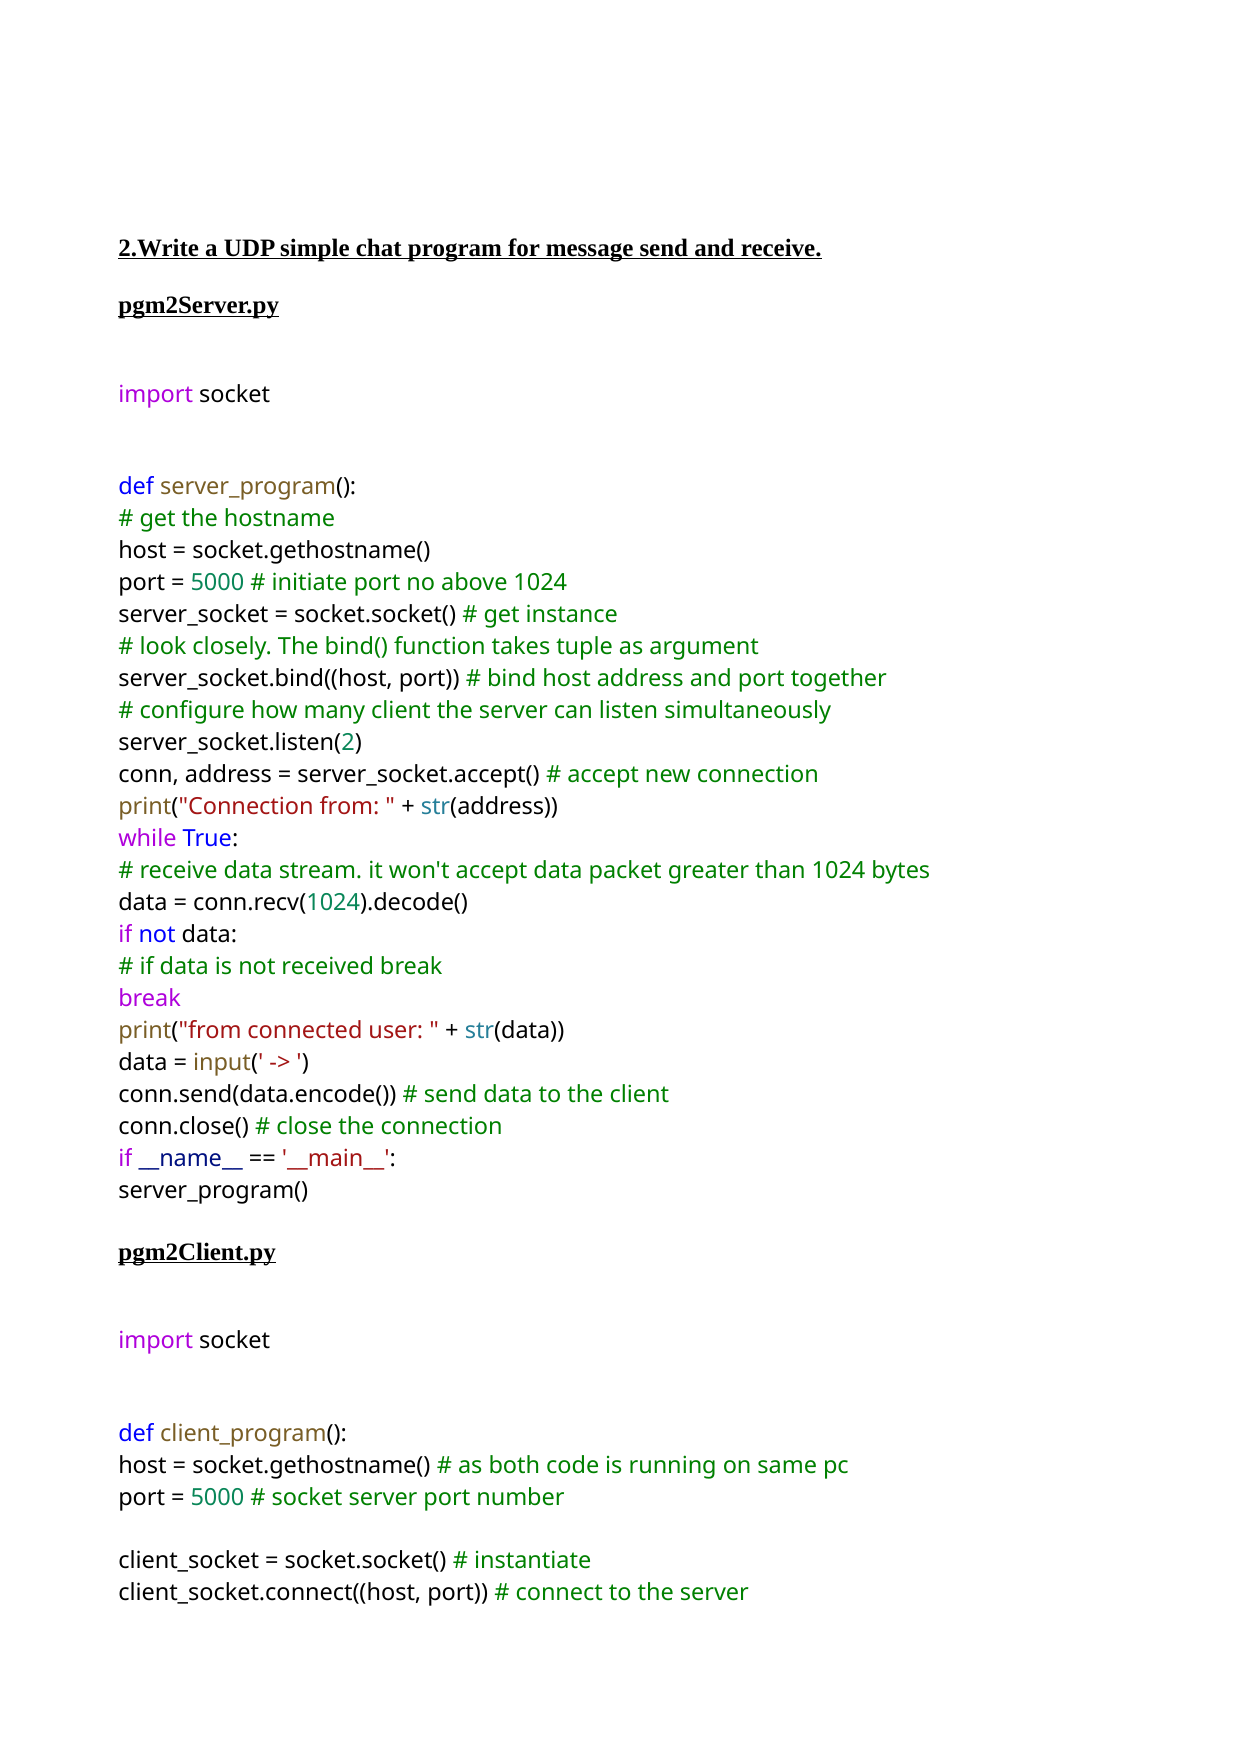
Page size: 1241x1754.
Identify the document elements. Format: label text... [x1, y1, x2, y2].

text break [118, 981, 1122, 1013]
text data = input(' -> ') [118, 1045, 1122, 1077]
text while True: [118, 821, 1122, 853]
text 2.Write a UDP simple chat program for message send and receive. [118, 233, 1122, 262]
text server_socket = socket.socket() # get instance [118, 597, 1122, 629]
text if __name__ == '__main__': [118, 1141, 1122, 1173]
text print("Connection from: " + str(address)) [118, 789, 1122, 821]
text pgm2Client.py [118, 1237, 1122, 1266]
text print("from connected user: " + str(data)) [118, 1013, 1122, 1045]
text # look closely. The bind() function takes tuple as argument [118, 629, 1122, 661]
text client_socket = socket.socket() # instantiate [118, 1543, 1122, 1575]
text conn.send(data.encode()) # send data to the client [118, 1077, 1122, 1109]
text host = socket.gethostname() [118, 533, 1122, 566]
text client_socket.connect((host, port)) # connect to the server [118, 1575, 1122, 1607]
text conn.close() # close the connection [118, 1109, 1122, 1141]
text pgm2Server.py [118, 291, 1122, 319]
text def client_program(): [118, 1416, 1122, 1448]
text if not data: [118, 917, 1122, 949]
text def server_program(): [118, 469, 1122, 502]
text port = 5000 # initiate port no above 1024 [118, 566, 1122, 597]
text conn, address = server_socket.accept() # accept new connection [118, 757, 1122, 789]
text port = 5000 # socket server port number [118, 1480, 1122, 1512]
text # configure how many client the server can listen simultaneously [118, 693, 1122, 725]
text data = conn.recv(1024).decode() [118, 885, 1122, 917]
text import socket [118, 1323, 1122, 1355]
text # if data is not received break [118, 949, 1122, 981]
text host = socket.gethostname() # as both code is running on same pc [118, 1448, 1122, 1480]
text server_socket.bind((host, port)) # bind host address and port together [118, 661, 1122, 693]
text # receive data stream. it won't accept data packet greater than 1024 bytes [118, 853, 1122, 885]
text server_program() [118, 1173, 1122, 1205]
text # get the hostname [118, 502, 1122, 533]
text server_socket.listen(2) [118, 725, 1122, 757]
text import socket [118, 377, 1122, 409]
